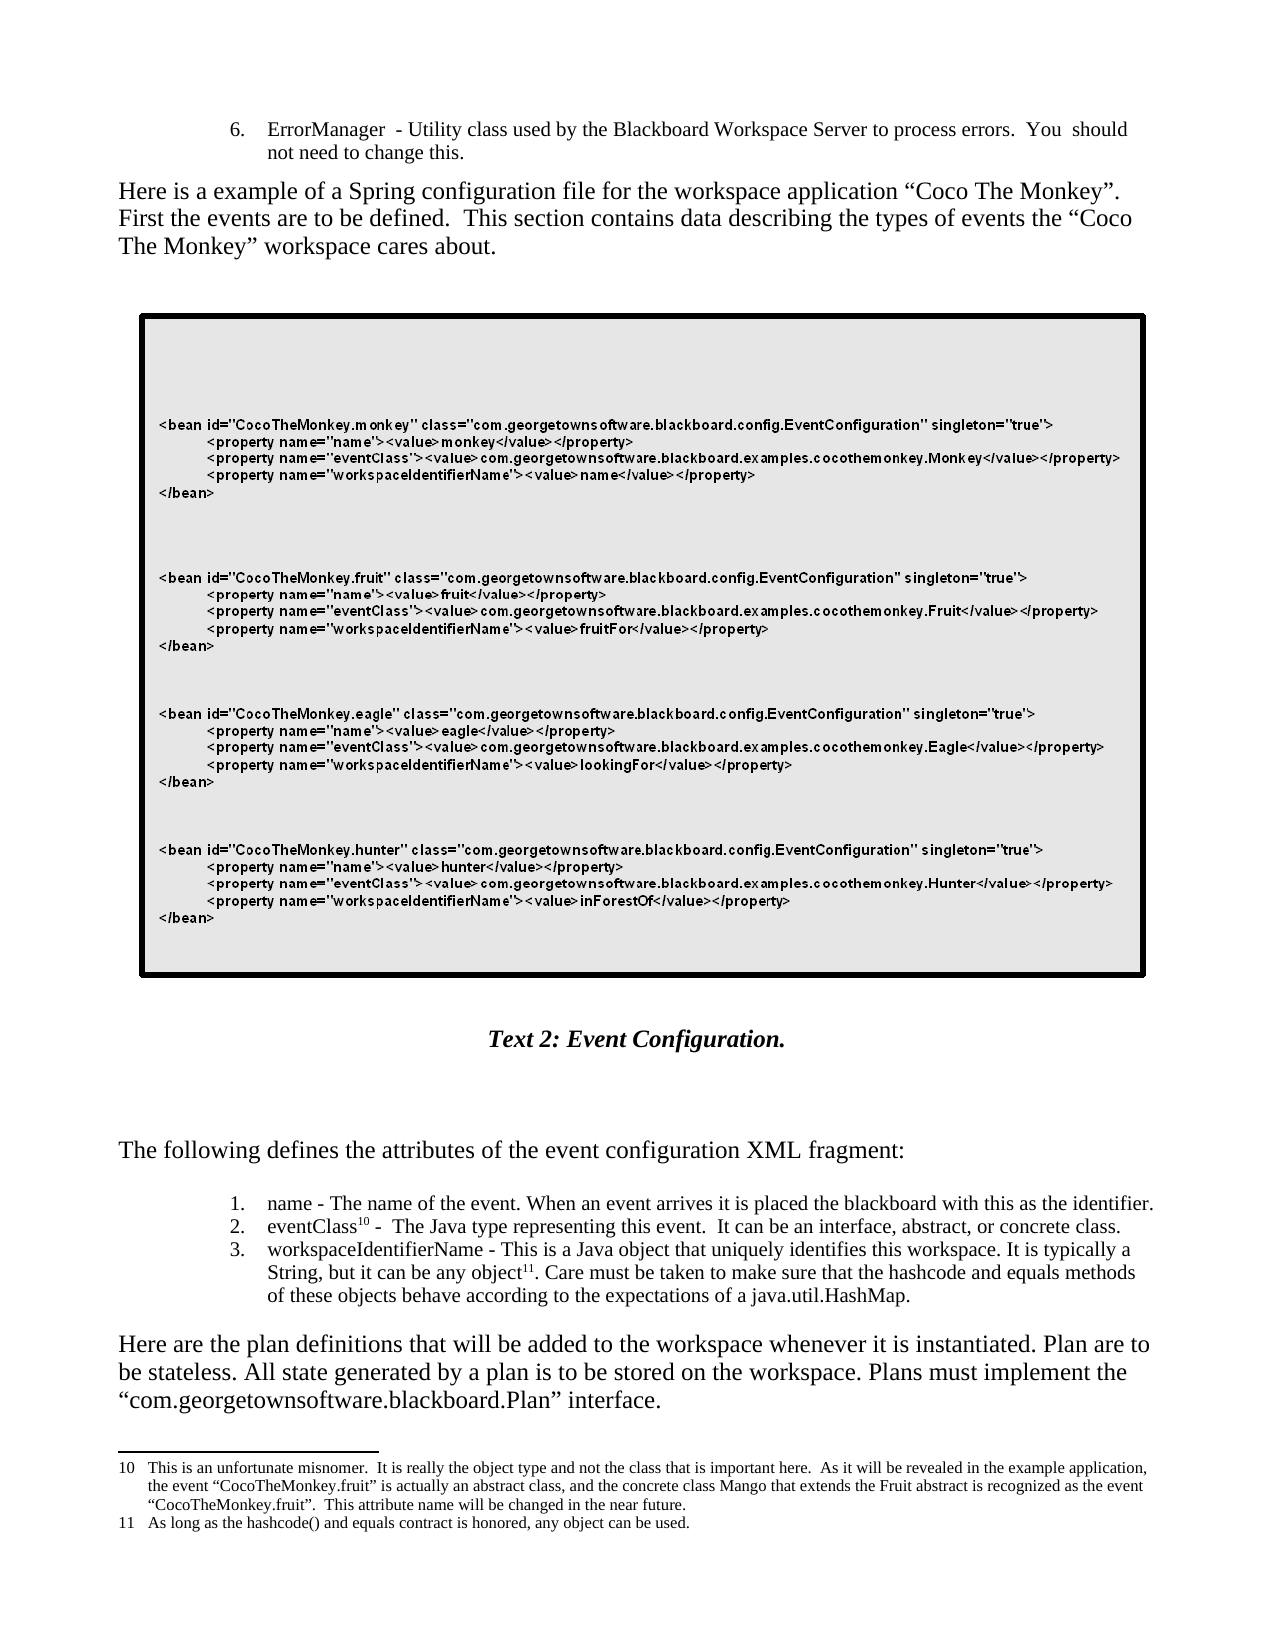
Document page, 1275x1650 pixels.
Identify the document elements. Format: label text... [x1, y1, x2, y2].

list This is an unfortunate misnomer. It is really the object type and not the class that is important here. As it will be revealed in the example application, the event “CocoTheMonkey.fruit” is actually an abstract class, and the concrete class Mango that extends the Fruit abstract is recognized as the event “CocoTheMonkey.fruit”. This attribute name will be changed in the near future. [118, 1458, 1157, 1513]
list As long as the hashcode() and equals contract is honored, any object can be used. [118, 1513, 1157, 1532]
text Text 2: Event Configuration. [118, 1026, 1157, 1053]
text The following defines the attributes of the event configuration XML fragment: [118, 1136, 1157, 1164]
picture [118, 312, 1158, 1026]
list name - The name of the event. When an event arrives it is placed the blackboard with this as the identifier. [229, 1192, 1157, 1215]
text Here is a example of a Spring configuration file for the workspace application “Coco The Monkey”. First the events are to be defined. This section contains data describing the types of events the “Coco The Monkey” workspace cares about. [118, 177, 1157, 260]
list ErrorManager - Utility class used by the Blackboard Workspace Server to process errors. You should not need to change this. [229, 118, 1157, 164]
list workspaceIdentifierName - This is a Java object that uniquely identifies this workspace. It is typically a String, but it can be any object. Care must be taken to make sure that the hashcode and equals methods of these objects behave according to the expectations of a java.util.HashMap. [229, 1238, 1157, 1307]
list eventClass - The Java type representing this event. It can be an interface, abstract, or concrete class. [229, 1215, 1157, 1238]
text Here are the plan definitions that will be added to the workspace whenever it is instantiated. Plan are to be stateless. All state generated by a plan is to be stored on the workspace. Plans must implement the “com.georgetownsoftware.blackboard.Plan” interface. [118, 1331, 1157, 1414]
